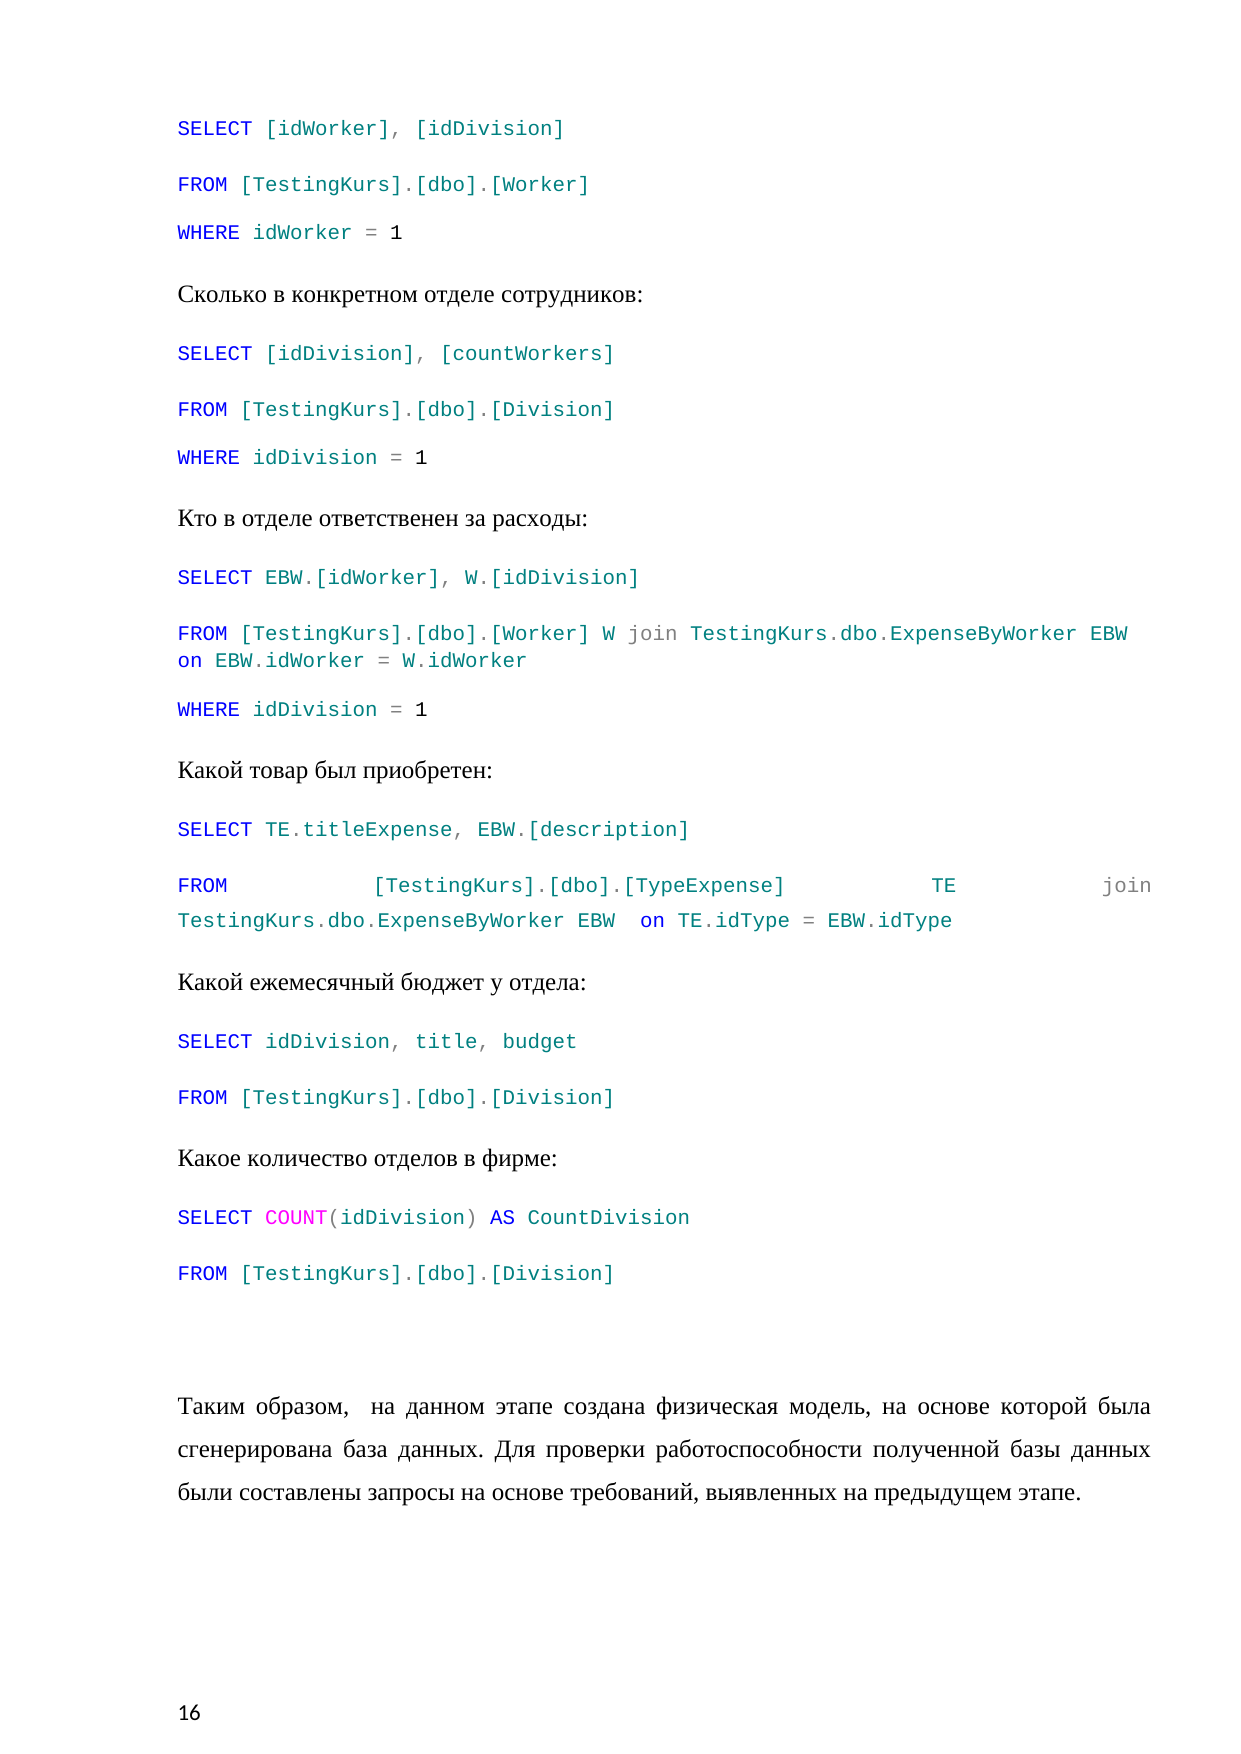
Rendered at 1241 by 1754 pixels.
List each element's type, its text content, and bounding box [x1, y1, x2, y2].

text SELECT TE.titleExpense, EBW.[description] [177, 819, 1152, 842]
text Какой товар был приобретен: [177, 755, 1152, 783]
text FROM [TestingKurs].[dbo].[Division] [177, 1087, 1152, 1111]
text Какой ежемесячный бюджет у отдела: [177, 967, 1152, 995]
text WHERE idWorker = 1 [177, 222, 1152, 246]
text FROM [TestingKurs].[dbo].[Worker] W join TestingKurs.dbo.ExpenseByWorker EBW on EBW.idWorker = W.idWorker [177, 623, 1152, 674]
text SELECT [idWorker], [idDivision] [177, 118, 1152, 142]
text FROM [TestingKurs].[dbo].[TypeExpense] TE join TestingKurs.dbo.ExpenseByWorker EBW on TE.idType = EBW.idType [177, 875, 1152, 934]
text SELECT [idDivision], [countWorkers] [177, 343, 1152, 366]
text FROM [TestingKurs].[dbo].[Worker] [177, 174, 1152, 198]
text Кто в отделе ответственен за расходы: [177, 503, 1152, 532]
text FROM [TestingKurs].[dbo].[Division] [177, 1263, 1152, 1287]
text Какое количество отделов в фирме: [177, 1143, 1152, 1172]
text Сколько в конкретном отделе сотрудников: [177, 279, 1152, 307]
text WHERE idDivision = 1 [177, 447, 1152, 471]
text SELECT EBW.[idWorker], W.[idDivision] [177, 567, 1152, 591]
text FROM [TestingKurs].[dbo].[Division] [177, 399, 1152, 422]
text SELECT idDivision, title, budget [177, 1031, 1152, 1054]
text SELECT COUNT(idDivision) AS CountDivision [177, 1207, 1152, 1231]
text WHERE idDivision = 1 [177, 698, 1152, 722]
text Таким образом, на данном этапе создана физическая модель, на основе которой была сгенерирована база данных. Для проверки работоспособности полученной базы данных были составлены запросы на основе требований, выявленных на предыдущем этапе. [177, 1391, 1152, 1506]
